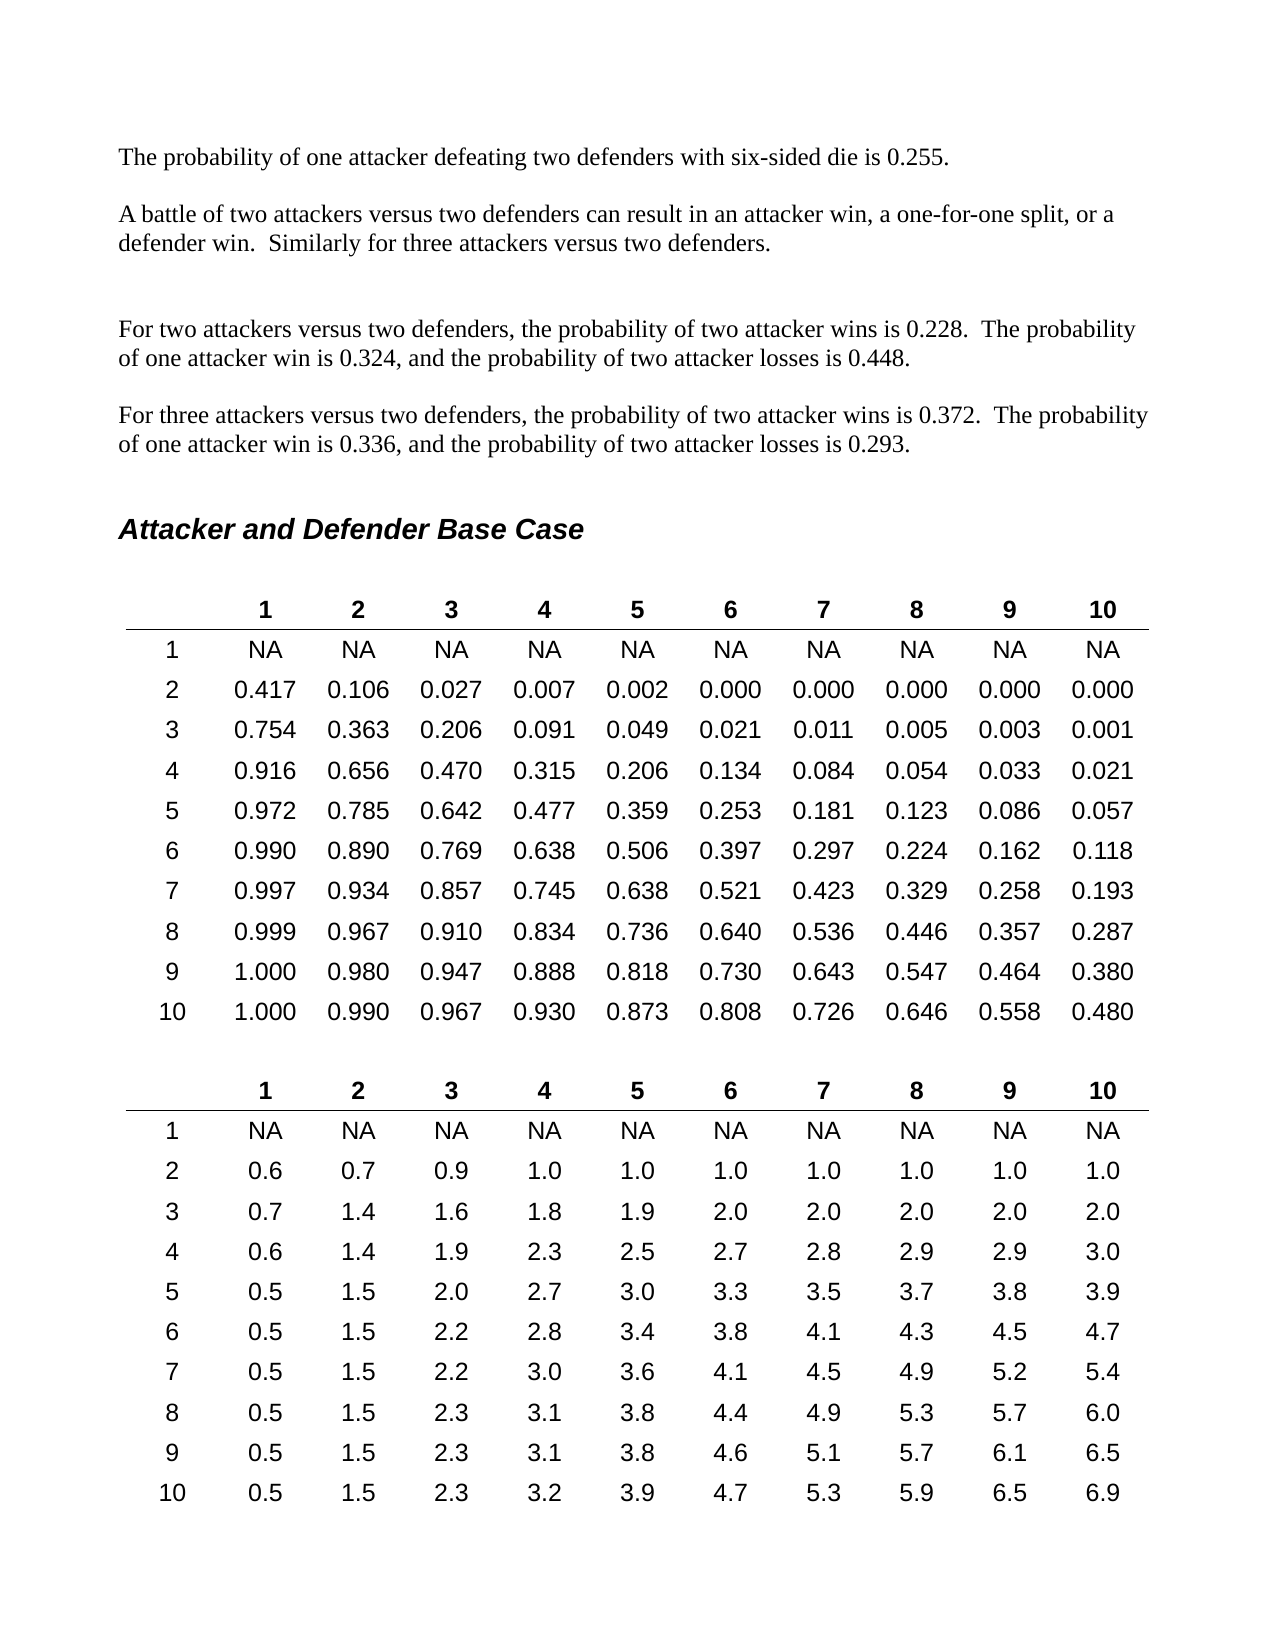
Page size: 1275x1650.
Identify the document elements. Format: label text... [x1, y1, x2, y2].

table_cell 0.357 [963, 911, 1056, 951]
table_cell 0.990 [312, 991, 405, 1031]
table_cell 1.0 [684, 1151, 777, 1191]
table_cell 0.206 [405, 710, 498, 750]
table_cell 1.5 [312, 1311, 405, 1352]
table_cell 4.7 [1056, 1311, 1149, 1352]
table_cell 3.8 [591, 1392, 684, 1432]
table_cell 0.315 [498, 750, 591, 790]
table_cell 0.380 [1056, 951, 1149, 991]
table_cell 5.2 [963, 1352, 1056, 1392]
table_header 5 [591, 589, 684, 629]
table_cell 4.9 [777, 1392, 870, 1432]
table_cell 1.6 [405, 1191, 498, 1231]
table_cell 0.359 [591, 790, 684, 830]
table_cell 6.5 [1056, 1432, 1149, 1472]
table_header 2 [312, 1070, 405, 1110]
table_cell 1.0 [963, 1151, 1056, 1191]
table_cell 7 [126, 1352, 219, 1392]
table_cell 0.916 [219, 750, 312, 790]
table_cell 6 [126, 1311, 219, 1352]
table_cell 0.477 [498, 790, 591, 830]
table_cell 1.000 [219, 991, 312, 1031]
table_cell 1.9 [405, 1231, 498, 1271]
table_cell 5.1 [777, 1432, 870, 1472]
table_cell 0.818 [591, 951, 684, 991]
table_cell NA [312, 630, 405, 669]
table_cell 0.224 [870, 830, 963, 871]
table_cell 0.730 [684, 951, 777, 991]
table_cell 0.785 [312, 790, 405, 830]
table_header 7 [777, 589, 870, 629]
table_cell 4.7 [684, 1472, 777, 1512]
text For two attackers versus two defenders, the probability of two attacker wins is 0.228. The probability of one attacker win is 0.324, and the probability of two attacker losses is 0.448. [118, 314, 1157, 372]
table_cell NA [684, 1111, 777, 1151]
table_cell 1.0 [870, 1151, 963, 1191]
table_cell 0.536 [777, 911, 870, 951]
table_header [126, 589, 219, 629]
table_cell 8 [126, 1392, 219, 1432]
table_cell 7 [126, 871, 219, 911]
table_cell 0.638 [591, 871, 684, 911]
table_cell 0.118 [1056, 830, 1149, 871]
table_cell 0.745 [498, 871, 591, 911]
table_cell 1.9 [591, 1191, 684, 1231]
table_cell 2.8 [498, 1311, 591, 1352]
table_cell 0.091 [498, 710, 591, 750]
table_cell 4.1 [777, 1311, 870, 1352]
table_cell 3.0 [1056, 1231, 1149, 1271]
table_cell 0.769 [405, 830, 498, 871]
table_cell 1.5 [312, 1392, 405, 1432]
table_cell 3.0 [498, 1352, 591, 1392]
table_cell 4.6 [684, 1432, 777, 1472]
table_header 9 [963, 1070, 1056, 1110]
table_cell NA [312, 1111, 405, 1151]
table_cell 0.5 [219, 1311, 312, 1352]
table_cell 3 [126, 1191, 219, 1231]
table_cell 1.5 [312, 1352, 405, 1392]
table_cell 2.3 [498, 1231, 591, 1271]
table_cell 3.8 [591, 1432, 684, 1472]
table_cell 0.033 [963, 750, 1056, 790]
table_cell 0.656 [312, 750, 405, 790]
table_cell 0.808 [684, 991, 777, 1031]
table_cell 3.2 [498, 1472, 591, 1512]
table_cell 1.4 [312, 1191, 405, 1231]
table_header 4 [498, 589, 591, 629]
table_cell 4 [126, 1231, 219, 1271]
table_cell 3.6 [591, 1352, 684, 1392]
table_cell 0.084 [777, 750, 870, 790]
table_cell 0.000 [1056, 670, 1149, 710]
table_cell 0.446 [870, 911, 963, 951]
table_cell 0.123 [870, 790, 963, 830]
table_cell 0.6 [219, 1231, 312, 1271]
table_cell 4.1 [684, 1352, 777, 1392]
table_cell 3.1 [498, 1432, 591, 1472]
table_cell 0.021 [684, 710, 777, 750]
table_cell NA [219, 630, 312, 669]
table_cell 0.417 [219, 670, 312, 710]
table_cell 2 [126, 670, 219, 710]
table_header 4 [498, 1070, 591, 1110]
table_cell 2.0 [684, 1191, 777, 1231]
table_cell 0.057 [1056, 790, 1149, 830]
table_cell 2.8 [777, 1231, 870, 1271]
table_cell NA [405, 1111, 498, 1151]
table_cell NA [405, 630, 498, 669]
table_cell 5.9 [870, 1472, 963, 1512]
table_cell 0.643 [777, 951, 870, 991]
table_cell 5.7 [963, 1392, 1056, 1432]
table_cell 1.0 [777, 1151, 870, 1191]
table_cell 0.480 [1056, 991, 1149, 1031]
table_cell NA [591, 630, 684, 669]
table_cell 0.640 [684, 911, 777, 951]
table_cell 5.4 [1056, 1352, 1149, 1392]
table_header 5 [591, 1070, 684, 1110]
table_cell 0.001 [1056, 710, 1149, 750]
table_cell 2.9 [963, 1231, 1056, 1271]
table_cell 6.9 [1056, 1472, 1149, 1512]
table_cell 2.7 [498, 1271, 591, 1311]
table_cell 0.5 [219, 1271, 312, 1311]
table_header 10 [1056, 589, 1149, 629]
table_cell 0.049 [591, 710, 684, 750]
table_cell 2.9 [870, 1231, 963, 1271]
table_cell 1.8 [498, 1191, 591, 1231]
table_cell 0.646 [870, 991, 963, 1031]
table_cell 4.4 [684, 1392, 777, 1432]
table_cell 3.4 [591, 1311, 684, 1352]
table_cell 3.1 [498, 1392, 591, 1432]
table_cell 6.0 [1056, 1392, 1149, 1432]
table_cell 0.5 [219, 1432, 312, 1472]
table_cell 4.9 [870, 1352, 963, 1392]
table_header 3 [405, 589, 498, 629]
table_cell 0.297 [777, 830, 870, 871]
table_cell 3.9 [1056, 1271, 1149, 1311]
table_cell 10 [126, 991, 219, 1031]
table_cell 0.258 [963, 871, 1056, 911]
table_cell 0.134 [684, 750, 777, 790]
table_cell 6 [126, 830, 219, 871]
table_header [126, 1070, 219, 1110]
table_header 6 [684, 1070, 777, 1110]
table_cell 0.890 [312, 830, 405, 871]
table_cell 3.8 [684, 1311, 777, 1352]
table_cell 2.2 [405, 1311, 498, 1352]
table_header 3 [405, 1070, 498, 1110]
table_cell NA [1056, 1111, 1149, 1151]
table_cell NA [498, 630, 591, 669]
table_cell 0.206 [591, 750, 684, 790]
table_cell NA [870, 1111, 963, 1151]
table_cell 0.888 [498, 951, 591, 991]
table_cell 4.3 [870, 1311, 963, 1352]
table_cell 0.857 [405, 871, 498, 911]
text For three attackers versus two defenders, the probability of two attacker wins is 0.372. The probability of one attacker win is 0.336, and the probability of two attacker losses is 0.293. [118, 401, 1157, 458]
table_cell 10 [126, 1472, 219, 1512]
table_cell 3 [126, 710, 219, 750]
table_cell 1.4 [312, 1231, 405, 1271]
table_cell 0.002 [591, 670, 684, 710]
table_cell 3.3 [684, 1271, 777, 1311]
table_cell 0.754 [219, 710, 312, 750]
table_header 1 [219, 1070, 312, 1110]
table_cell 0.506 [591, 830, 684, 871]
table_cell 0.980 [312, 951, 405, 991]
table_cell 0.423 [777, 871, 870, 911]
table_cell 0.054 [870, 750, 963, 790]
subtitle Attacker and Defender Base Case [118, 512, 1157, 545]
table_cell 0.990 [219, 830, 312, 871]
table_cell 0.999 [219, 911, 312, 951]
table_cell 1 [126, 1111, 219, 1151]
table_cell 4.5 [963, 1311, 1056, 1352]
table_cell 1.0 [591, 1151, 684, 1191]
table_cell 5.3 [870, 1392, 963, 1432]
table_cell 2.3 [405, 1432, 498, 1472]
table_cell 1.5 [312, 1472, 405, 1512]
table_cell 0.547 [870, 951, 963, 991]
table_cell 4 [126, 750, 219, 790]
table_cell 0.910 [405, 911, 498, 951]
table_cell 0.7 [219, 1191, 312, 1231]
table_cell 9 [126, 1432, 219, 1472]
table_cell 0.9 [405, 1151, 498, 1191]
table_cell NA [777, 1111, 870, 1151]
table_cell 0.736 [591, 911, 684, 951]
table_cell 9 [126, 951, 219, 991]
table_header 7 [777, 1070, 870, 1110]
table_cell NA [591, 1111, 684, 1151]
table_cell 0.086 [963, 790, 1056, 830]
table_cell 0.003 [963, 710, 1056, 750]
table_header 1 [219, 589, 312, 629]
table_header 8 [870, 1070, 963, 1110]
table_cell 2.0 [1056, 1191, 1149, 1231]
table_cell 2.2 [405, 1352, 498, 1392]
table_cell 0.397 [684, 830, 777, 871]
table_cell NA [870, 630, 963, 669]
table_cell 2.7 [684, 1231, 777, 1271]
table_cell 5.3 [777, 1472, 870, 1512]
text The probability of one attacker defeating two defenders with six-sided die is 0.255. [118, 142, 1157, 171]
table_cell 0.000 [963, 670, 1056, 710]
table_cell 3.9 [591, 1472, 684, 1512]
table_header 6 [684, 589, 777, 629]
table_cell 0.021 [1056, 750, 1149, 790]
table_cell NA [219, 1111, 312, 1151]
table_cell 2.0 [963, 1191, 1056, 1231]
table_cell 0.470 [405, 750, 498, 790]
table_cell 0.967 [405, 991, 498, 1031]
table_cell 5 [126, 1271, 219, 1311]
table_cell 3.5 [777, 1271, 870, 1311]
table_cell 0.521 [684, 871, 777, 911]
table_cell 0.726 [777, 991, 870, 1031]
table_cell 0.363 [312, 710, 405, 750]
table_header 2 [312, 589, 405, 629]
table_cell 0.7 [312, 1151, 405, 1191]
table_cell 5.7 [870, 1432, 963, 1472]
table_cell 6.5 [963, 1472, 1056, 1512]
table_cell 0.930 [498, 991, 591, 1031]
table_cell 0.005 [870, 710, 963, 750]
table_cell 0.007 [498, 670, 591, 710]
table_cell 0.000 [870, 670, 963, 710]
table_cell 0.5 [219, 1352, 312, 1392]
table_cell 1 [126, 630, 219, 669]
table_cell NA [684, 630, 777, 669]
table_cell 0.027 [405, 670, 498, 710]
table_cell 2.0 [405, 1271, 498, 1311]
table_cell 0.193 [1056, 871, 1149, 911]
table_header 10 [1056, 1070, 1149, 1110]
table_cell NA [963, 1111, 1056, 1151]
table_cell 0.834 [498, 911, 591, 951]
table_cell 1.5 [312, 1271, 405, 1311]
table_cell 0.997 [219, 871, 312, 911]
table_cell 3.7 [870, 1271, 963, 1311]
table_cell 1.0 [1056, 1151, 1149, 1191]
table_cell 0.287 [1056, 911, 1149, 951]
table_cell 3.8 [963, 1271, 1056, 1311]
table_cell 0.000 [684, 670, 777, 710]
table_cell 1.0 [498, 1151, 591, 1191]
table_cell 0.5 [219, 1392, 312, 1432]
table_cell 2 [126, 1151, 219, 1191]
table_cell NA [1056, 630, 1149, 669]
table_cell 0.162 [963, 830, 1056, 871]
table_cell 8 [126, 911, 219, 951]
table_cell 0.972 [219, 790, 312, 830]
table_cell 0.000 [777, 670, 870, 710]
table_cell 0.967 [312, 911, 405, 951]
table_header 9 [963, 589, 1056, 629]
table_cell 3.0 [591, 1271, 684, 1311]
table_cell 2.3 [405, 1472, 498, 1512]
table_cell 4.5 [777, 1352, 870, 1392]
table_cell 0.181 [777, 790, 870, 830]
table_cell NA [963, 630, 1056, 669]
table_cell 0.558 [963, 991, 1056, 1031]
table_cell 0.873 [591, 991, 684, 1031]
table_cell 5 [126, 790, 219, 830]
table_cell 1.5 [312, 1432, 405, 1472]
table_cell NA [777, 630, 870, 669]
table_cell 0.464 [963, 951, 1056, 991]
table_cell 0.6 [219, 1151, 312, 1191]
table_cell 0.329 [870, 871, 963, 911]
table_cell 1.000 [219, 951, 312, 991]
table_cell 0.5 [219, 1472, 312, 1512]
table_cell 0.253 [684, 790, 777, 830]
table_cell 0.638 [498, 830, 591, 871]
table_cell 6.1 [963, 1432, 1056, 1472]
table_cell 0.934 [312, 871, 405, 911]
table_cell 2.5 [591, 1231, 684, 1271]
table_cell 2.0 [777, 1191, 870, 1231]
table_cell 0.642 [405, 790, 498, 830]
text A battle of two attackers versus two defenders can result in an attacker win, a one-for-one split, or a defender win. Similarly for three attackers versus two defenders. [118, 199, 1157, 257]
table_cell 0.106 [312, 670, 405, 710]
table_cell 2.3 [405, 1392, 498, 1432]
table_cell 2.0 [870, 1191, 963, 1231]
table_cell 0.947 [405, 951, 498, 991]
table_cell 0.011 [777, 710, 870, 750]
table_cell NA [498, 1111, 591, 1151]
table_header 8 [870, 589, 963, 629]
